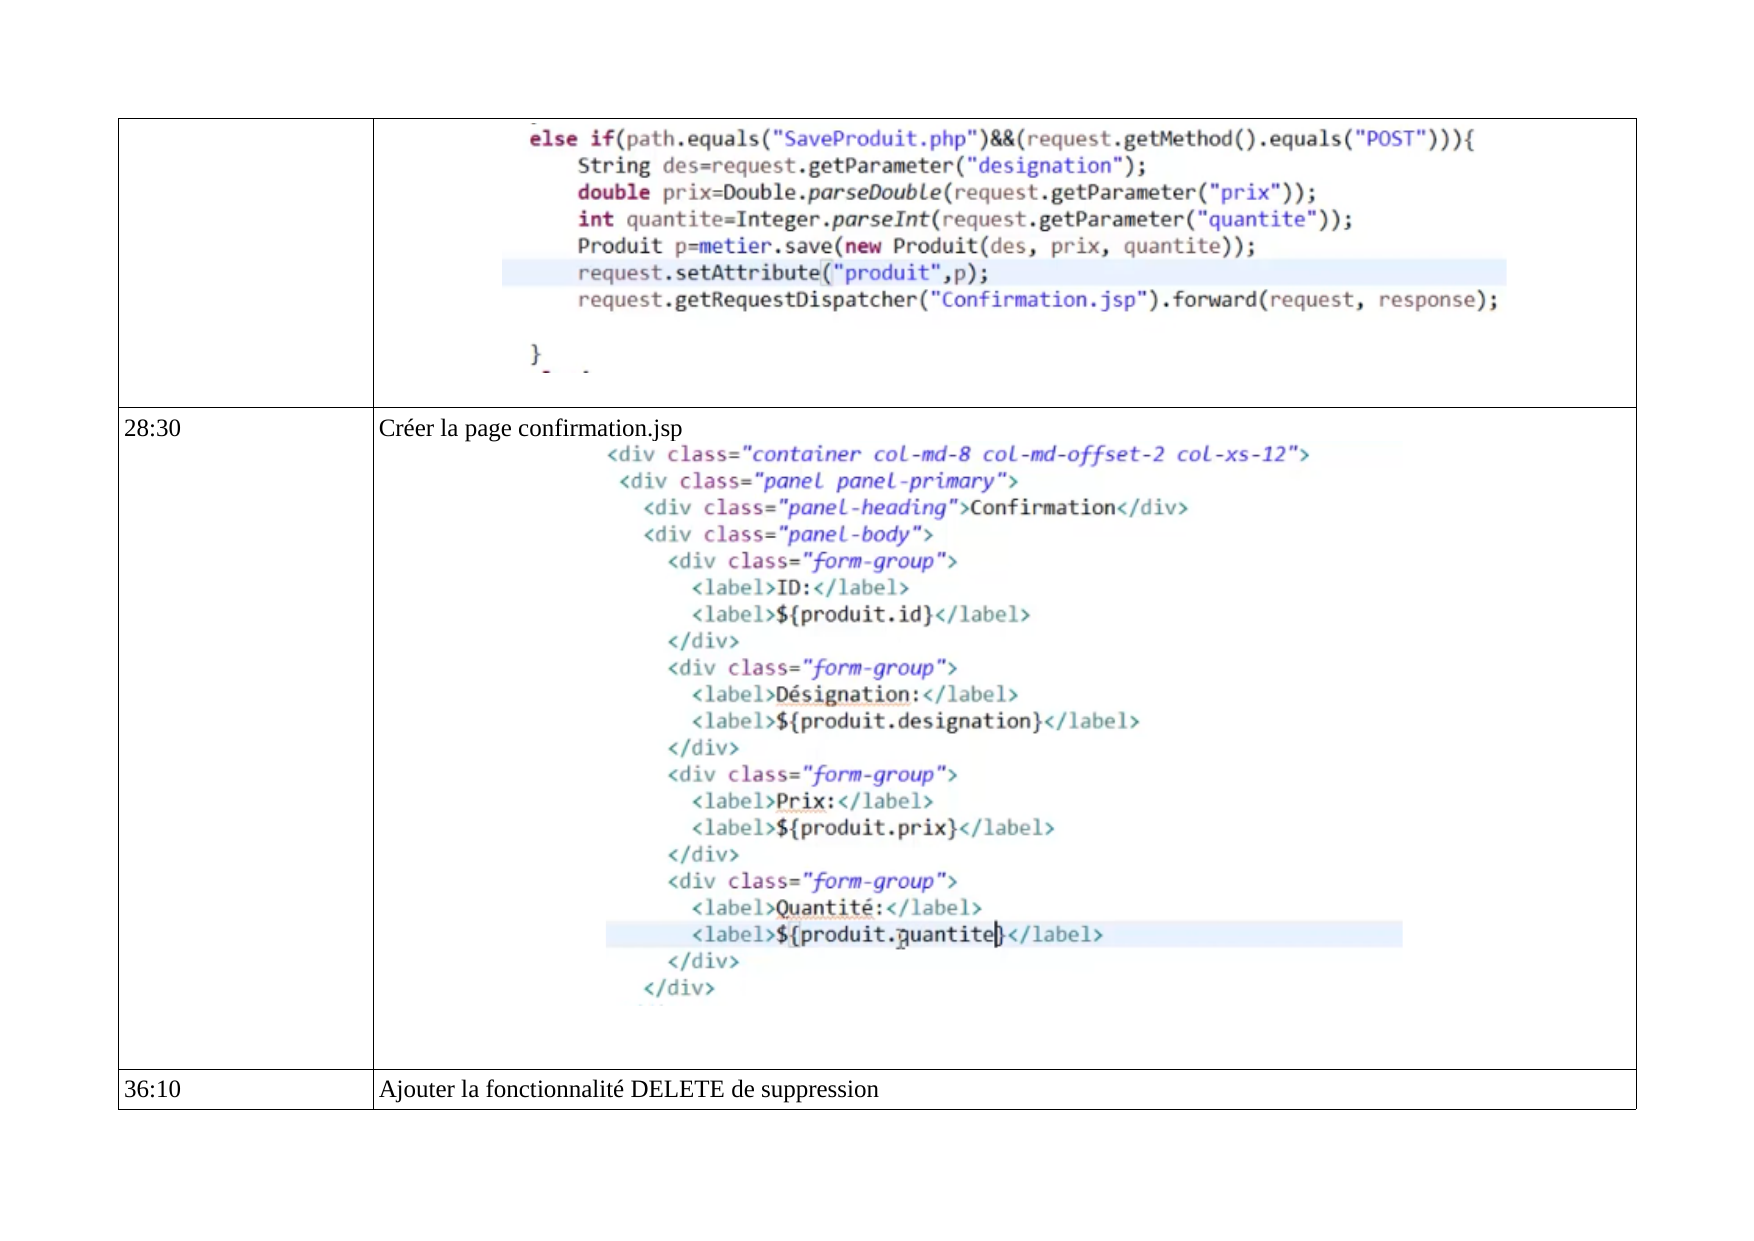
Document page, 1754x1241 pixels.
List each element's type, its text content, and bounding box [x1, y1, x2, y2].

picture [605, 441, 1403, 1006]
table_cell 28:30 [119, 408, 373, 1069]
table_cell Créer la page confirmation.jsp [374, 408, 1636, 1069]
table_cell 36:10 [119, 1070, 373, 1109]
table_cell Ajouter la fonctionnalité DELETE de suppression [374, 1070, 1636, 1109]
picture [502, 123, 1507, 373]
table_cell [374, 119, 1636, 407]
table_cell [119, 119, 373, 407]
